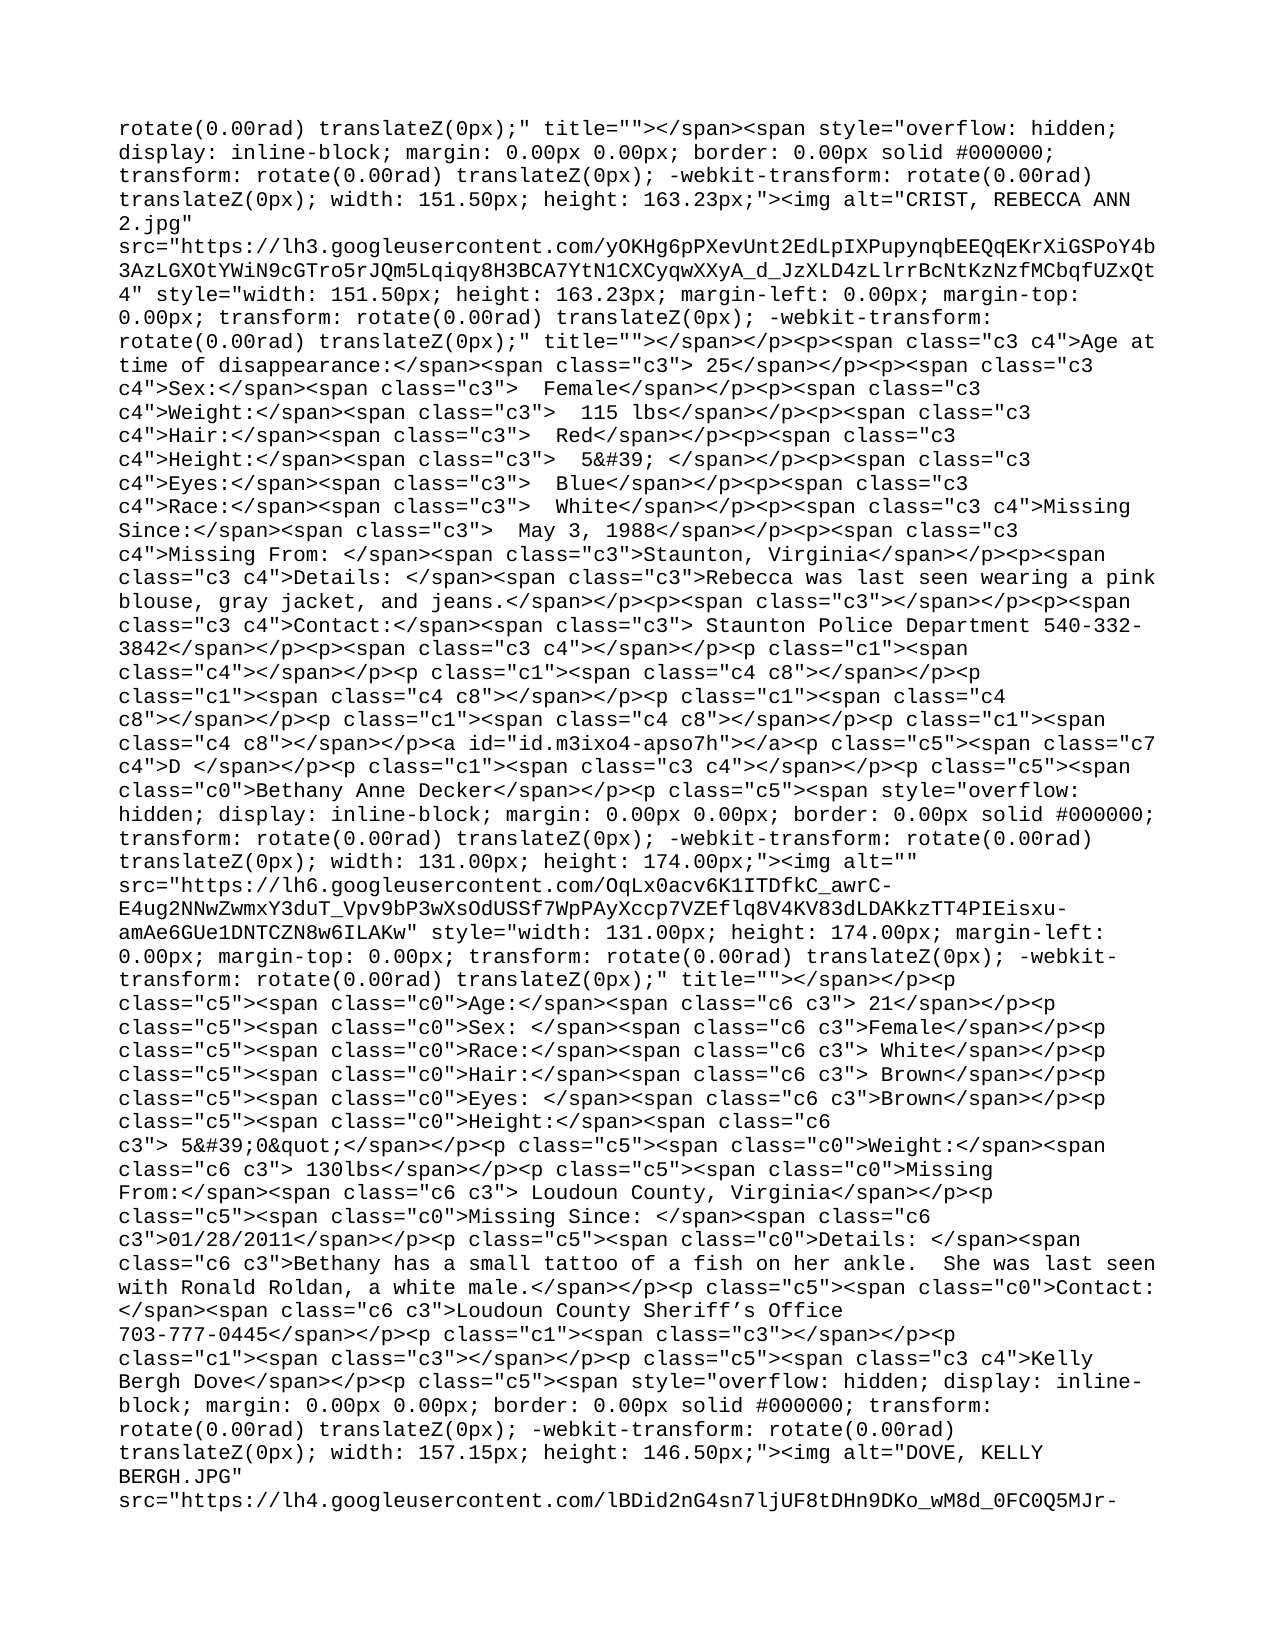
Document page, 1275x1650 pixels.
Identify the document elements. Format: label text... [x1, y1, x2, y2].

text rotate(0.00rad) translateZ(0px);" title=""></span><span style="overflow: hidden; display: inline-block; margin: 0.00px 0.00px; border: 0.00px solid #000000; transform: rotate(0.00rad) translateZ(0px); -webkit-transform: rotate(0.00rad) translateZ(0px); width: 151.50px; height: 163.23px;"><img alt="CRIST, REBECCA ANN 2.jpg" src="https://lh3.googleusercontent.com/yOKHg6pPXevUnt2EdLpIXPupynqbEEQqEKrXiGSPoY4b3AzLGXOtYWiN9cGTro5rJQm5Lqiqy8H3BCA7YtN1CXCyqwXXyA_d_JzXLD4zLlrrBcNtKzNzfMCbqfUZxQt4" style="width: 151.50px; height: 163.23px; margin-left: 0.00px; margin-top: 0.00px; transform: rotate(0.00rad) translateZ(0px); -webkit-transform: rotate(0.00rad) translateZ(0px);" title=""></span></p><p><span class="c3 c4">Age at time of disappearance:</span><span class="c3"> 25</span></p><p><span class="c3 c4">Sex:</span><span class="c3"> Female</span></p><p><span class="c3 c4">Weight:</span><span class="c3"> 115 lbs</span></p><p><span class="c3 c4">Hair:</span><span class="c3"> Red</span></p><p><span class="c3 c4">Height:</span><span class="c3"> 5&#39; </span></p><p><span class="c3 c4">Eyes:</span><span class="c3"> Blue</span></p><p><span class="c3 c4">Race:</span><span class="c3"> White</span></p><p><span class="c3 c4">Missing Since:</span><span class="c3"> May 3, 1988</span></p><p><span class="c3 c4">Missing From: </span><span class="c3">Staunton, Virginia</span></p><p><span class="c3 c4">Details: </span><span class="c3">Rebecca was last seen wearing a pink blouse, gray jacket, and jeans.</span></p><p><span class="c3"></span></p><p><span class="c3 c4">Contact:</span><span class="c3"> Staunton Police Department 540-332-3842</span></p><p><span class="c3 c4"></span></p><p class="c1"><span class="c4"></span></p><p class="c1"><span class="c4 c8"></span></p><p class="c1"><span class="c4 c8"></span></p><p class="c1"><span class="c4 c8"></span></p><p class="c1"><span class="c4 c8"></span></p><p class="c1"><span class="c4 c8"></span></p><a id="id.m3ixo4-apso7h"></a><p class="c5"><span class="c7 c4">D </span></p><p class="c1"><span class="c3 c4"></span></p><p class="c5"><span class="c0">Bethany Anne Decker</span></p><p class="c5"><span style="overflow: hidden; display: inline-block; margin: 0.00px 0.00px; border: 0.00px solid #000000; transform: rotate(0.00rad) translateZ(0px); -webkit-transform: rotate(0.00rad) translateZ(0px); width: 131.00px; height: 174.00px;"><img alt="" src="https://lh6.googleusercontent.com/OqLx0acv6K1ITDfkC_awrC-E4ug2NNwZwmxY3duT_Vpv9bP3wXsOdUSSf7WpPAyXccp7VZEflq8V4KV83dLDAKkzTT4PIEisxu-amAe6GUe1DNTCZN8w6ILAKw" style="width: 131.00px; height: 174.00px; margin-left: 0.00px; margin-top: 0.00px; transform: rotate(0.00rad) translateZ(0px); -webkit-transform: rotate(0.00rad) translateZ(0px);" title=""></span></p><p class="c5"><span class="c0">Age:</span><span class="c6 c3"> 21</span></p><p class="c5"><span class="c0">Sex: </span><span class="c6 c3">Female</span></p><p class="c5"><span class="c0">Race:</span><span class="c6 c3"> White</span></p><p class="c5"><span class="c0">Hair:</span><span class="c6 c3"> Brown</span></p><p class="c5"><span class="c0">Eyes: </span><span class="c6 c3">Brown</span></p><p class="c5"><span class="c0">Height:</span><span class="c6 c3"> 5&#39;0&quot;</span></p><p class="c5"><span class="c0">Weight:</span><span class="c6 c3"> 130lbs</span></p><p class="c5"><span class="c0">Missing From:</span><span class="c6 c3"> Loudoun County, Virginia</span></p><p class="c5"><span class="c0">Missing Since: </span><span class="c6 c3">01/28/2011</span></p><p class="c5"><span class="c0">Details: </span><span class="c6 c3">Bethany has a small tattoo of a fish on her ankle. She was last seen with Ronald Roldan, a white male.</span></p><p class="c5"><span class="c0">Contact: </span><span class="c6 c3">Loudoun County Sheriff’s Office 703-777-0445</span></p><p class="c1"><span class="c3"></span></p><p class="c1"><span class="c3"></span></p><p class="c5"><span class="c3 c4">Kelly Bergh Dove</span></p><p class="c5"><span style="overflow: hidden; display: inline-block; margin: 0.00px 0.00px; border: 0.00px solid #000000; transform: rotate(0.00rad) translateZ(0px); -webkit-transform: rotate(0.00rad) translateZ(0px); width: 157.15px; height: 146.50px;"><img alt="DOVE, KELLY BERGH.JPG" src="https://lh4.googleusercontent.com/lBDid2nG4sn7ljUF8tDHn9DKo_wM8d_0FC0Q5MJr- [118, 118, 1157, 1513]
